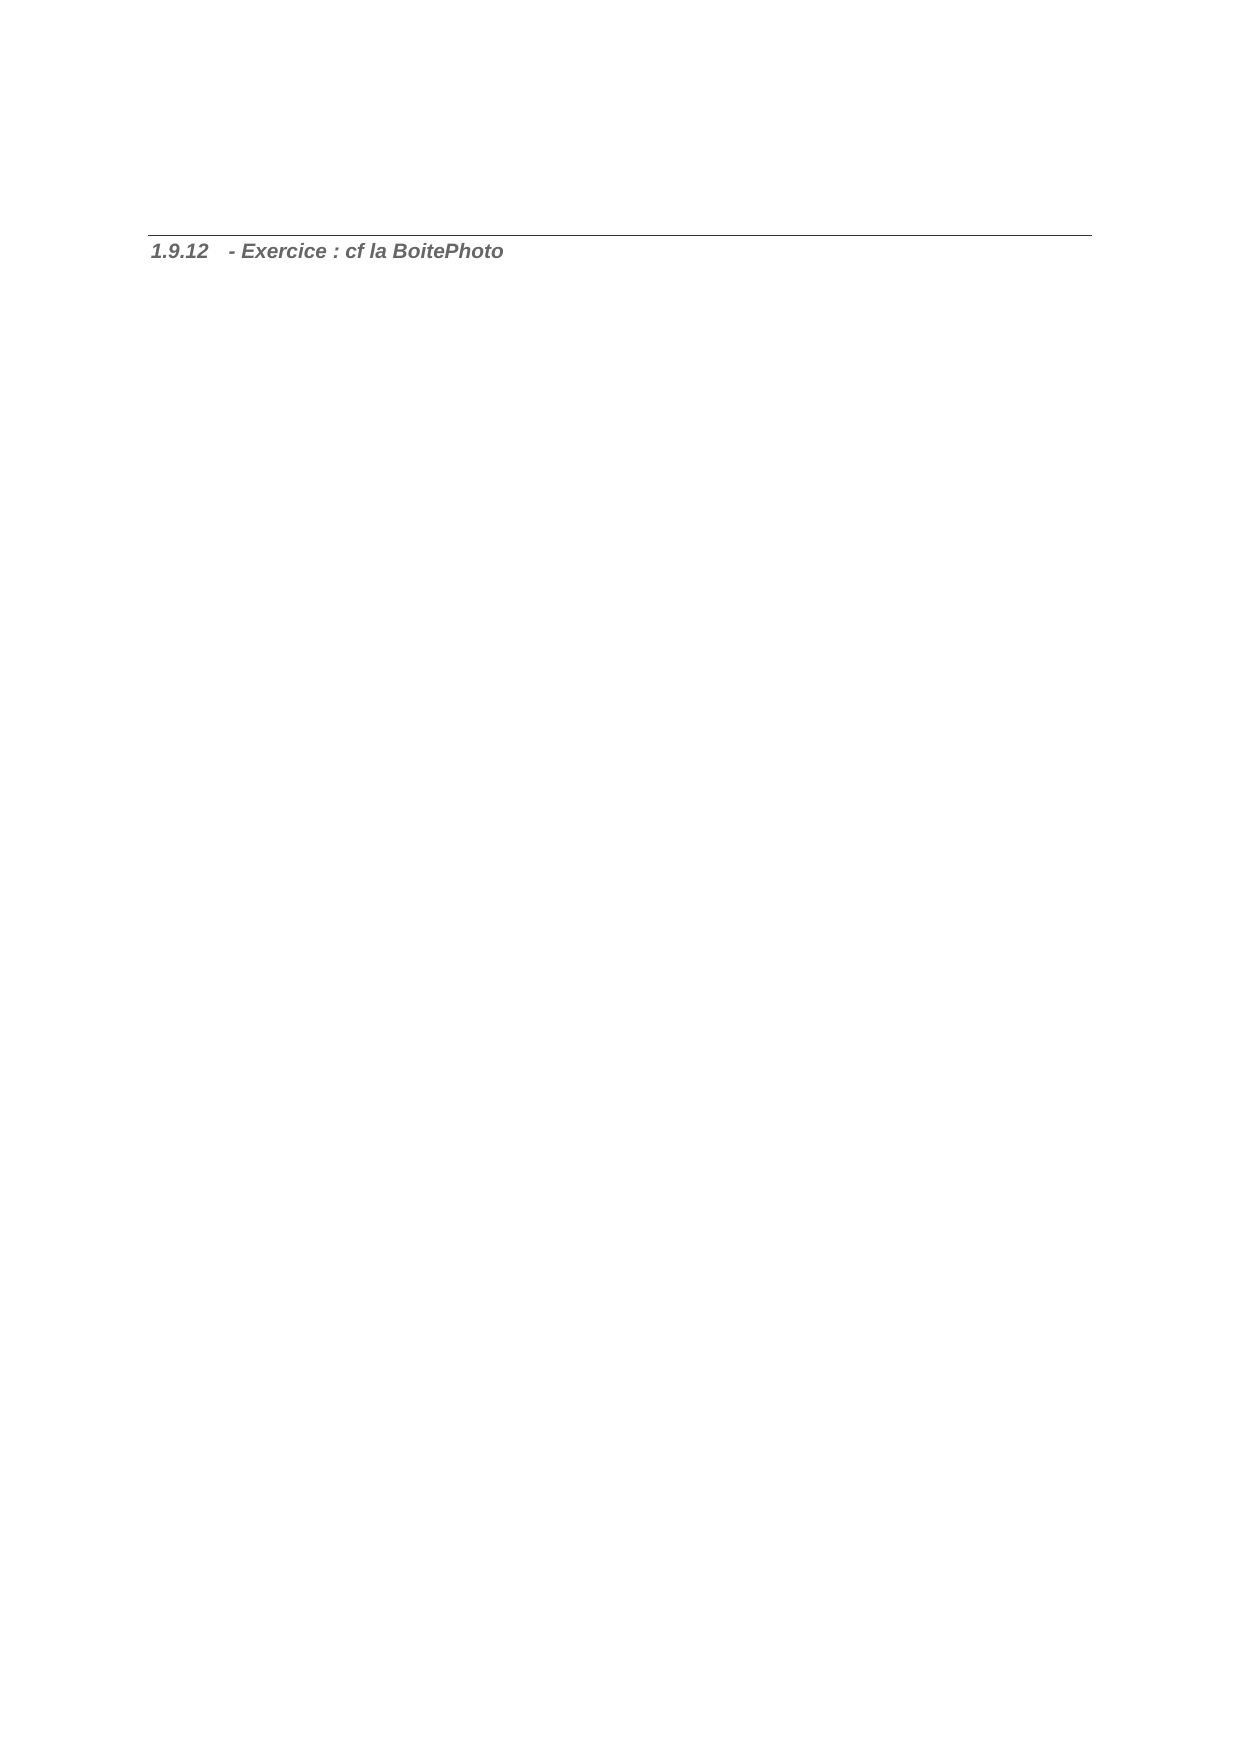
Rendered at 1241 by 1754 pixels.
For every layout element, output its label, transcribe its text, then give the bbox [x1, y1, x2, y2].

subtitle - Exercice : cf la BoitePhoto [148, 236, 1092, 266]
